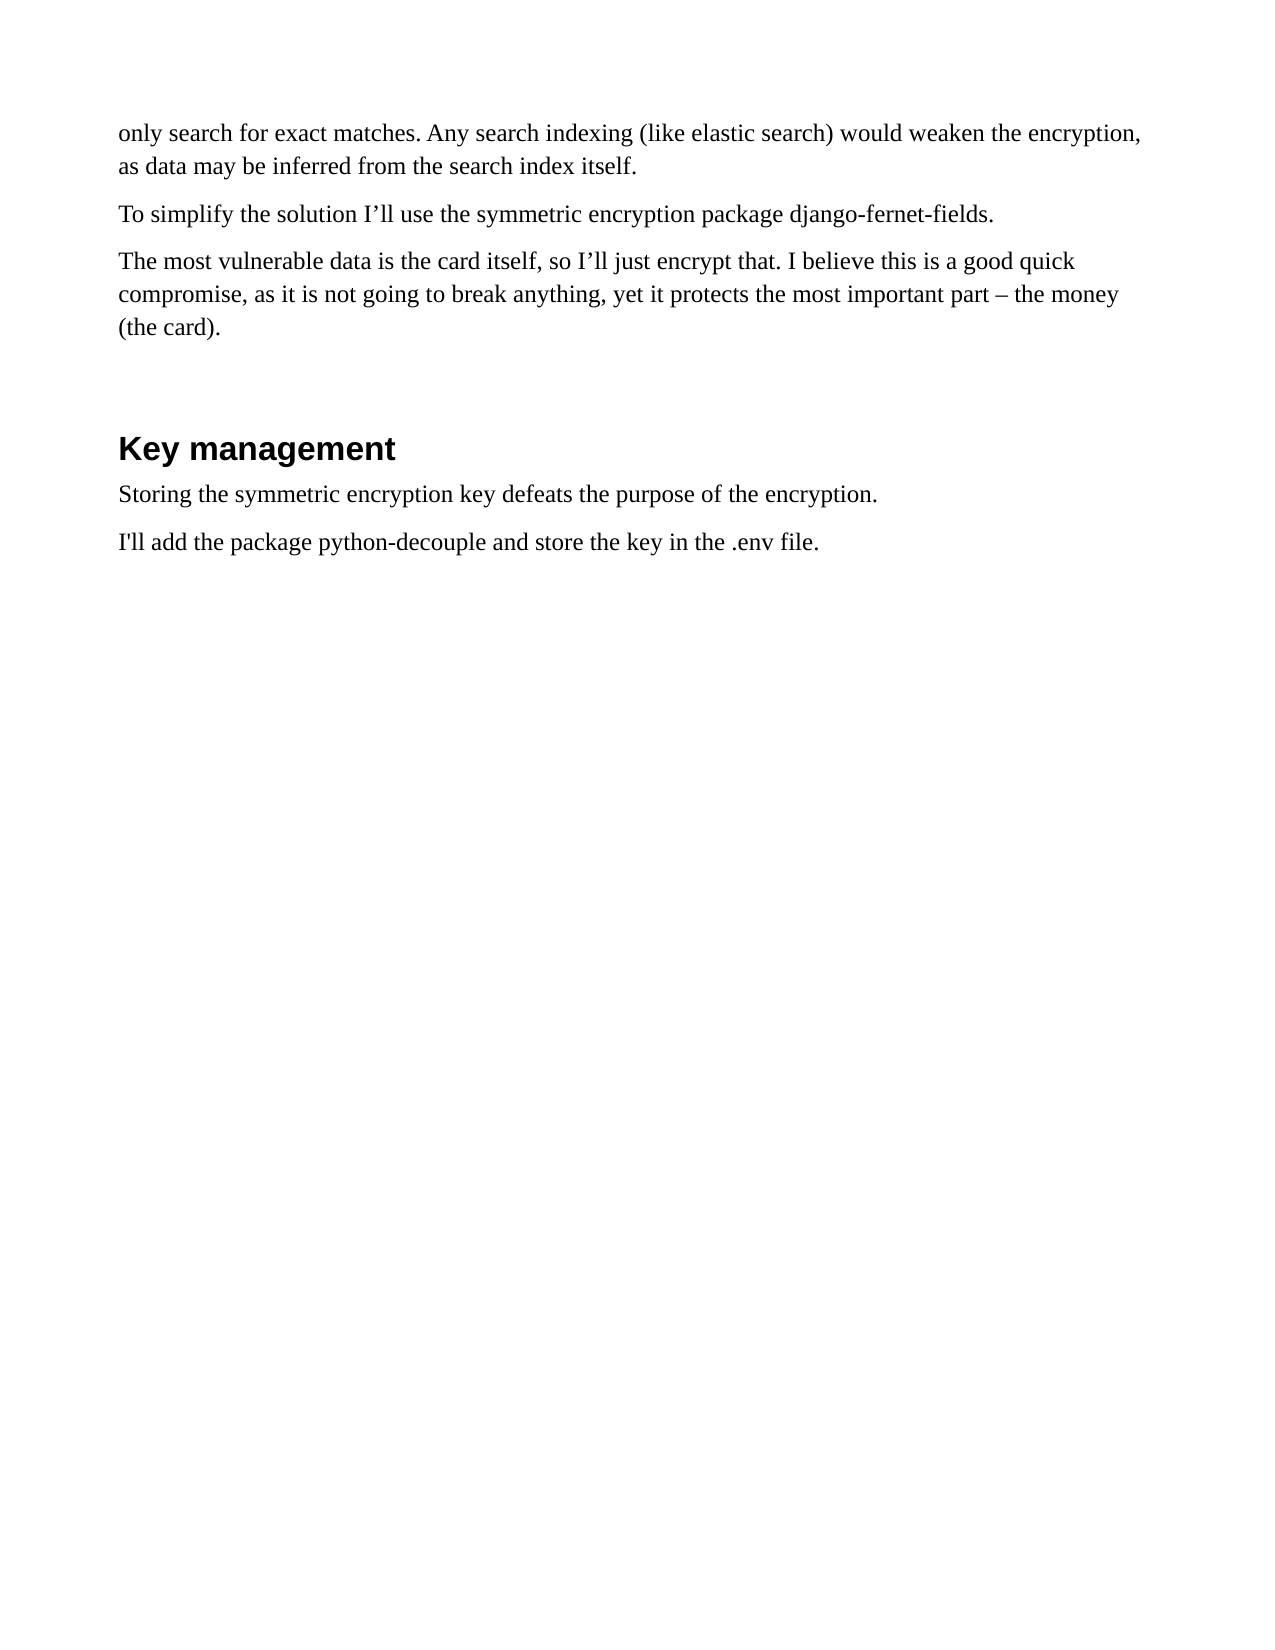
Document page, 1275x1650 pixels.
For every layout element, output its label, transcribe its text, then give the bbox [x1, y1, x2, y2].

text only search for exact matches. Any search indexing (like elastic search) would weaken the encryption, as data may be inferred from the search index itself. [118, 118, 1157, 180]
text The most vulnerable data is the card itself, so I’ll just encrypt that. I believe this is a good quick compromise, as it is not going to break anything, yet it protects the most important part – the money (the card). [118, 246, 1157, 341]
text Storing the symmetric encryption key defeats the purpose of the encryption. [118, 479, 1157, 508]
subtitle Key management [118, 428, 1157, 467]
text To simplify the solution I’ll use the symmetric encryption package django-fernet-fields. [118, 199, 1157, 227]
text I'll add the package python-decouple and store the key in the .env file. [118, 527, 1157, 556]
